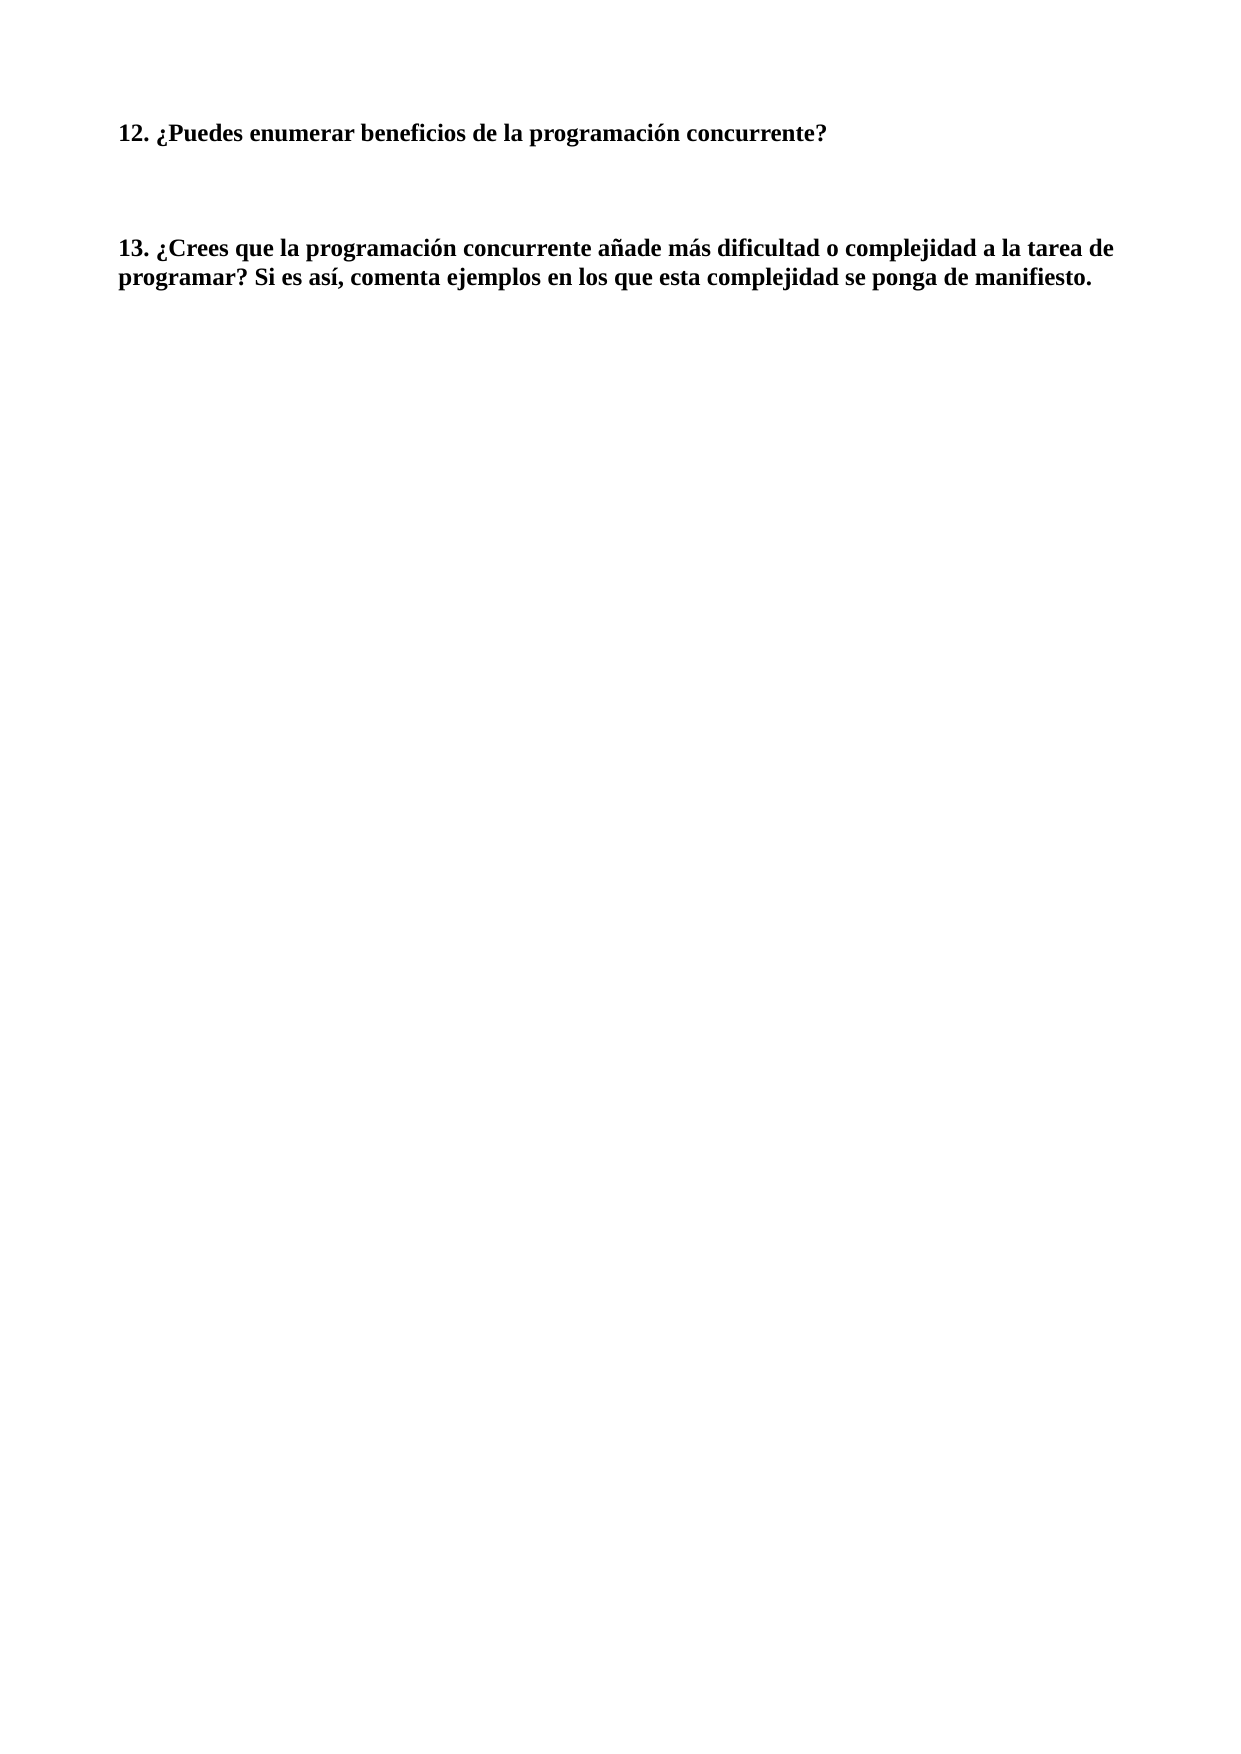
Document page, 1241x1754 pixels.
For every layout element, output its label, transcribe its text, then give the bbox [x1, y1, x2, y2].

text 12. ¿Puedes enumerar beneficios de la programación concurrente? [118, 118, 1122, 147]
text 13. ¿Crees que la programación concurrente añade más dificultad o complejidad a la tarea de programar? Si es así, comenta ejemplos en los que esta complejidad se ponga de manifiesto. [118, 233, 1122, 291]
